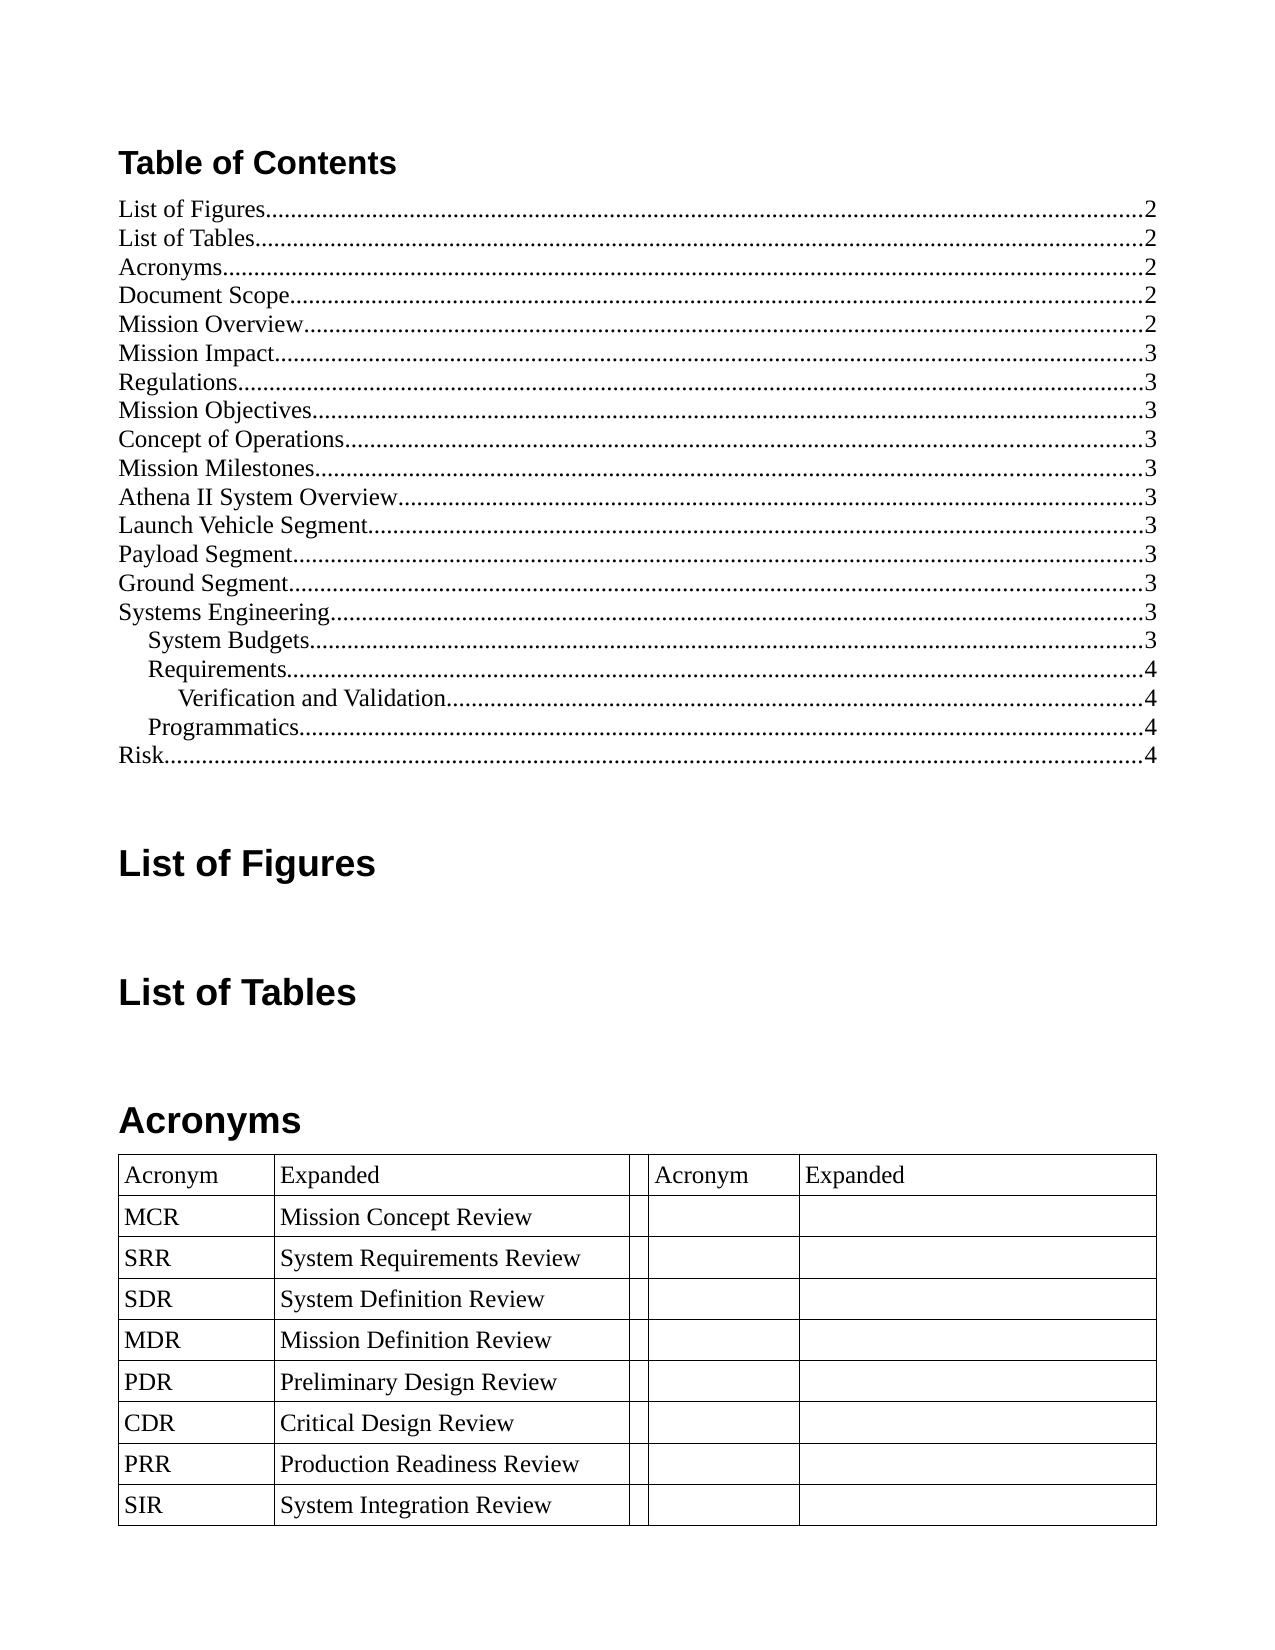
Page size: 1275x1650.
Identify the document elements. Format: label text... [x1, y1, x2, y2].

text Concept of Operations 3 [118, 424, 1157, 453]
table_cell [649, 1402, 799, 1442]
text Mission Milestones 3 [118, 453, 1157, 482]
table_cell Critical Design Review [275, 1402, 629, 1442]
table_cell [649, 1279, 799, 1319]
table_cell [800, 1279, 1156, 1319]
subtitle Acronyms [118, 1098, 1157, 1141]
text Acronyms 2 [118, 252, 1157, 280]
table_cell [630, 1237, 648, 1277]
table_cell [649, 1485, 799, 1525]
text Ground Segment 3 [118, 568, 1157, 597]
text List of Figures 2 [118, 194, 1157, 223]
text Launch Vehicle Segment 3 [118, 510, 1157, 539]
table_cell [630, 1485, 648, 1525]
table_cell [800, 1196, 1156, 1236]
subtitle Table of Contents [118, 143, 1157, 182]
text Athena II System Overview 3 [118, 482, 1157, 510]
table_header Expanded [275, 1155, 629, 1195]
text Systems Engineering 3 [118, 597, 1157, 625]
table_cell SRR [119, 1237, 274, 1277]
table_header [630, 1155, 648, 1195]
table_cell [630, 1196, 648, 1236]
table_cell [800, 1444, 1156, 1484]
table_cell [800, 1402, 1156, 1442]
table_header Expanded [800, 1155, 1156, 1195]
text Document Scope 2 [118, 280, 1157, 309]
text Mission Objectives 3 [118, 395, 1157, 424]
table_cell [649, 1237, 799, 1277]
subtitle List of Tables [118, 970, 1157, 1013]
table_cell SDR [119, 1279, 274, 1319]
text Requirements 4 [148, 654, 1157, 683]
table_cell Mission Definition Review [275, 1320, 629, 1360]
text List of Tables 2 [118, 223, 1157, 252]
table_cell [649, 1196, 799, 1236]
table_cell Mission Concept Review [275, 1196, 629, 1236]
table_cell [800, 1237, 1156, 1277]
text Regulations 3 [118, 367, 1157, 395]
table_cell [630, 1320, 648, 1360]
table_cell [649, 1320, 799, 1360]
table_cell [630, 1444, 648, 1484]
table_cell CDR [119, 1402, 274, 1442]
subtitle List of Figures [118, 842, 1157, 885]
table_cell PDR [119, 1361, 274, 1401]
table_cell [649, 1361, 799, 1401]
table_header Acronym [649, 1155, 799, 1195]
table_cell System Integration Review [275, 1485, 629, 1525]
table_cell [630, 1361, 648, 1401]
table_header Acronym [119, 1155, 274, 1195]
table_cell System Definition Review [275, 1279, 629, 1319]
text Payload Segment 3 [118, 539, 1157, 568]
table_cell MCR [119, 1196, 274, 1236]
text Mission Impact 3 [118, 338, 1157, 367]
table_cell MDR [119, 1320, 274, 1360]
table_cell [800, 1361, 1156, 1401]
table_cell PRR [119, 1444, 274, 1484]
table_cell [800, 1320, 1156, 1360]
table_cell [630, 1279, 648, 1319]
text Programmatics 4 [148, 712, 1157, 740]
text Verification and Validation 4 [177, 683, 1157, 712]
table_cell [800, 1485, 1156, 1525]
text System Budgets 3 [148, 625, 1157, 654]
table_cell Preliminary Design Review [275, 1361, 629, 1401]
table_cell [649, 1444, 799, 1484]
table_cell System Requirements Review [275, 1237, 629, 1277]
text Risk 4 [118, 740, 1157, 769]
table_cell SIR [119, 1485, 274, 1525]
table_cell [630, 1402, 648, 1442]
table_cell Production Readiness Review [275, 1444, 629, 1484]
text Mission Overview 2 [118, 309, 1157, 338]
